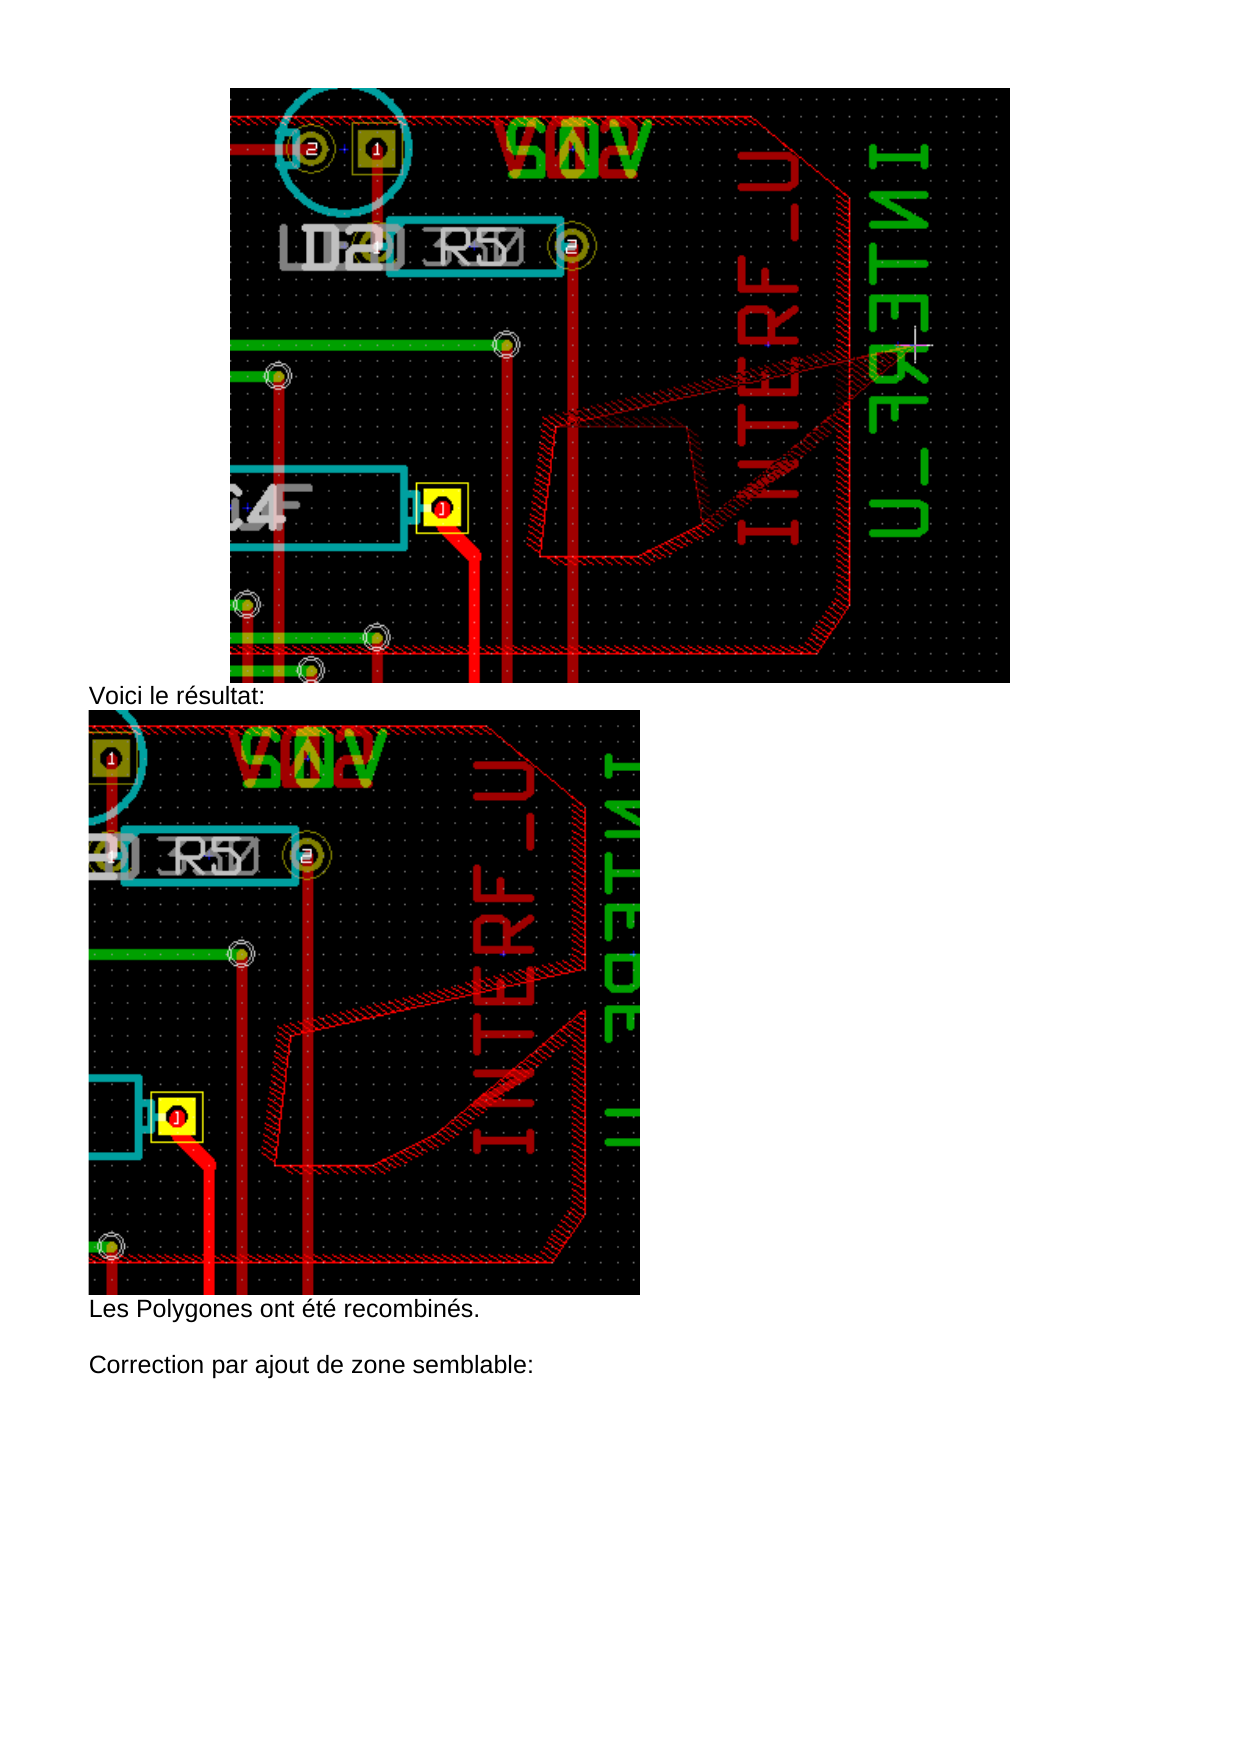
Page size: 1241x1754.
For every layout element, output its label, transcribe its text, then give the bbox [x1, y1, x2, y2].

picture [230, 88, 1010, 683]
picture [88, 710, 640, 1295]
text Correction par ajout de zone semblable: [88, 1351, 1152, 1379]
text Voici le résultat: [88, 682, 1152, 710]
text Les Polygones ont été recombinés. [88, 1295, 1152, 1323]
